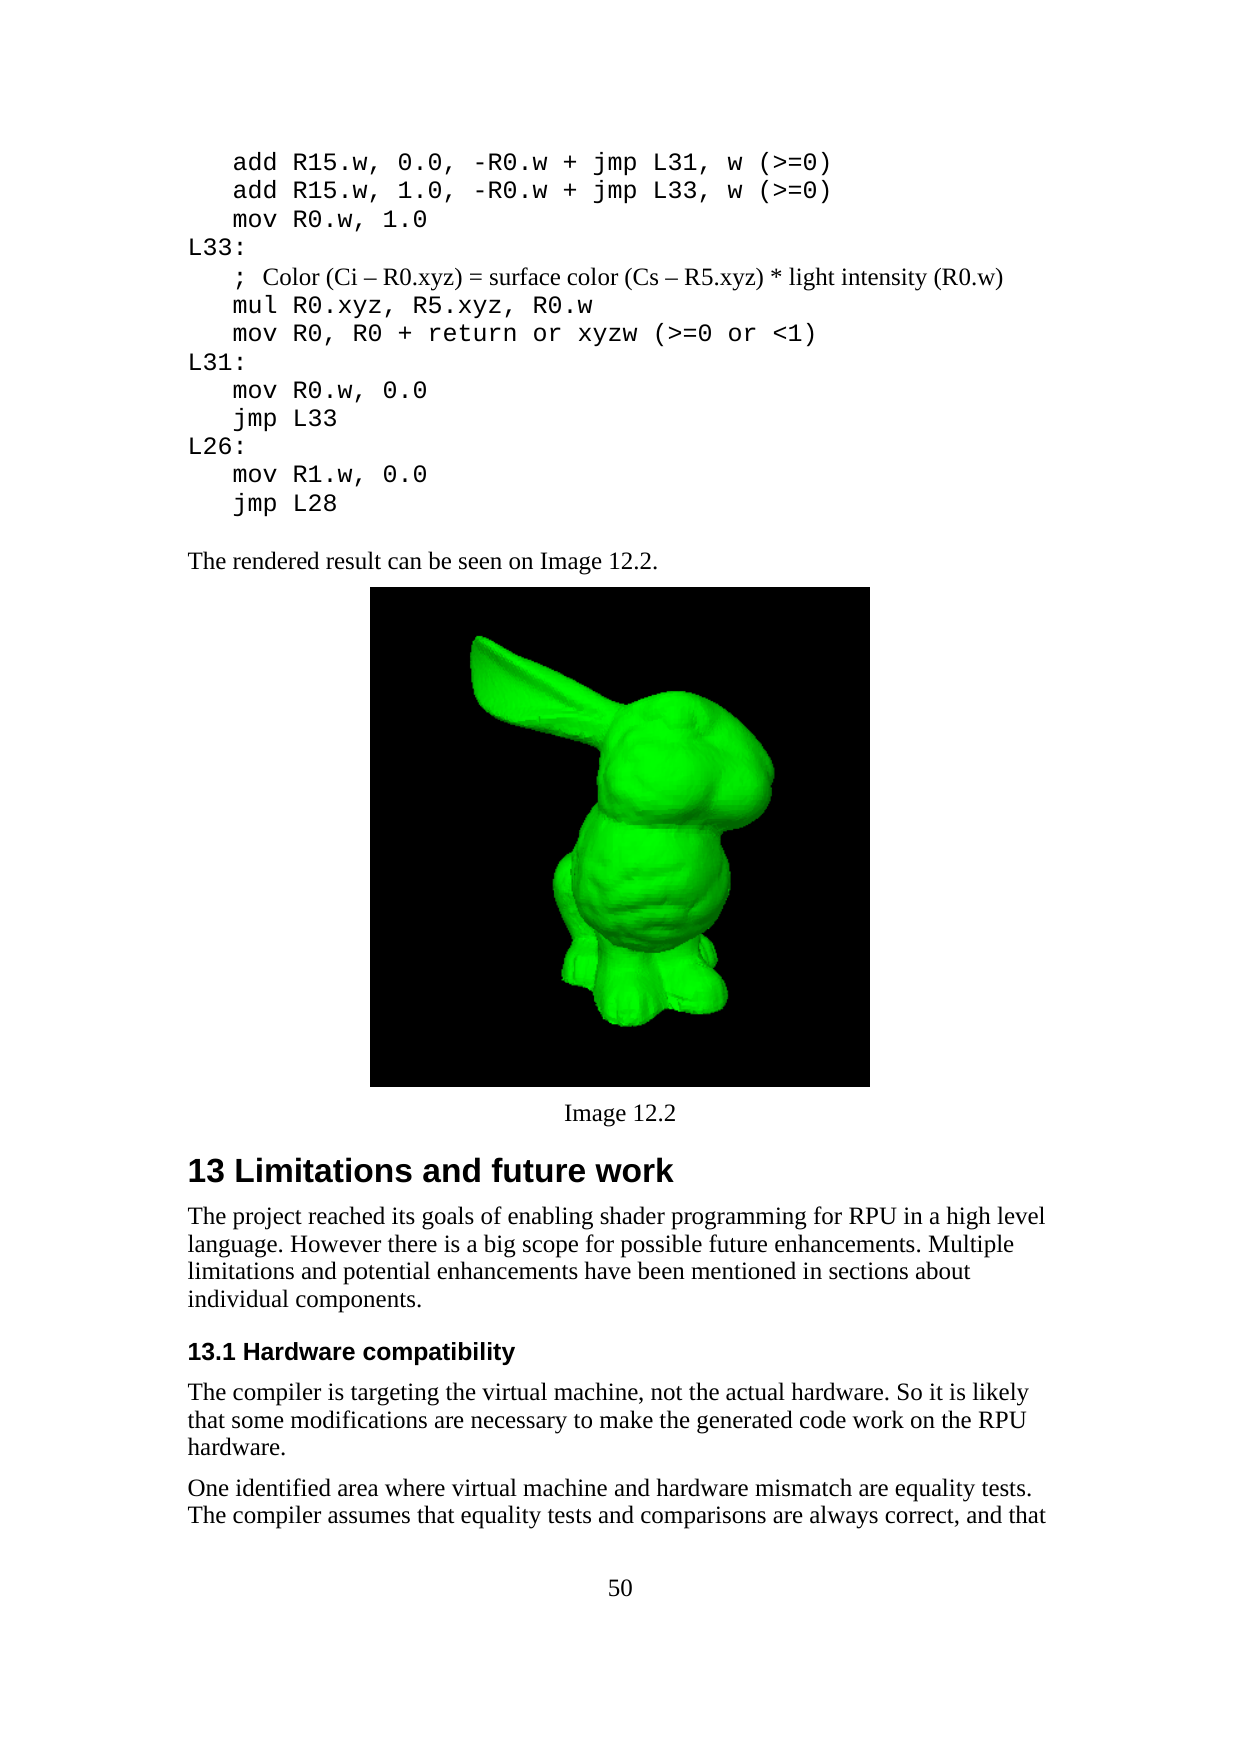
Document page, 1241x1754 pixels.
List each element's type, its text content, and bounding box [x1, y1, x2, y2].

subtitle 13.1 Hardware compatibility [187, 1338, 1053, 1366]
text mov R0.w, 1.0 [187, 206, 1053, 235]
text mov R0.w, 0.0 [187, 377, 1053, 406]
text mul R0.xyz, R5.xyz, R0.w [187, 293, 1053, 321]
text mov R1.w, 0.0 [187, 462, 1053, 490]
text Image 12.2 [187, 1099, 1053, 1127]
text The project reached its goals of enabling shader programming for RPU in a high level language. However there is a big scope for possible future enhancements. Multiple limitations and potential enhancements have been mentioned in sections about individual components. [187, 1202, 1053, 1313]
text The compiler is targeting the virtual machine, not the actual hardware. So it is likely that some modifications are necessary to make the generated code work on the RPU hardware. [187, 1378, 1053, 1461]
text mov R0, R0 + return or xyzw (>=0 or <1) [187, 321, 1053, 349]
text One identified area where virtual machine and hardware mismatch are equality tests. The compiler assumes that equality tests and comparisons are always correct, and that [187, 1474, 1053, 1529]
text L31: [187, 349, 1053, 377]
text L26: [187, 434, 1053, 462]
subtitle 13 Limitations and future work [187, 1152, 1053, 1189]
text jmp L28 [187, 490, 1053, 518]
text jmp L33 [187, 406, 1053, 434]
text The rendered result can be seen on Image 12.2. [187, 547, 1053, 574]
picture [370, 587, 870, 1087]
text add R15.w, 0.0, -R0.w + jmp L31, w (>=0) [187, 150, 1053, 178]
text ; Color (Ci – R0.xyz) = surface color (Cs – R5.xyz) * light intensity (R0.w) [187, 263, 1053, 293]
text L33: [187, 235, 1053, 263]
text add R15.w, 1.0, -R0.w + jmp L33, w (>=0) [187, 178, 1053, 206]
